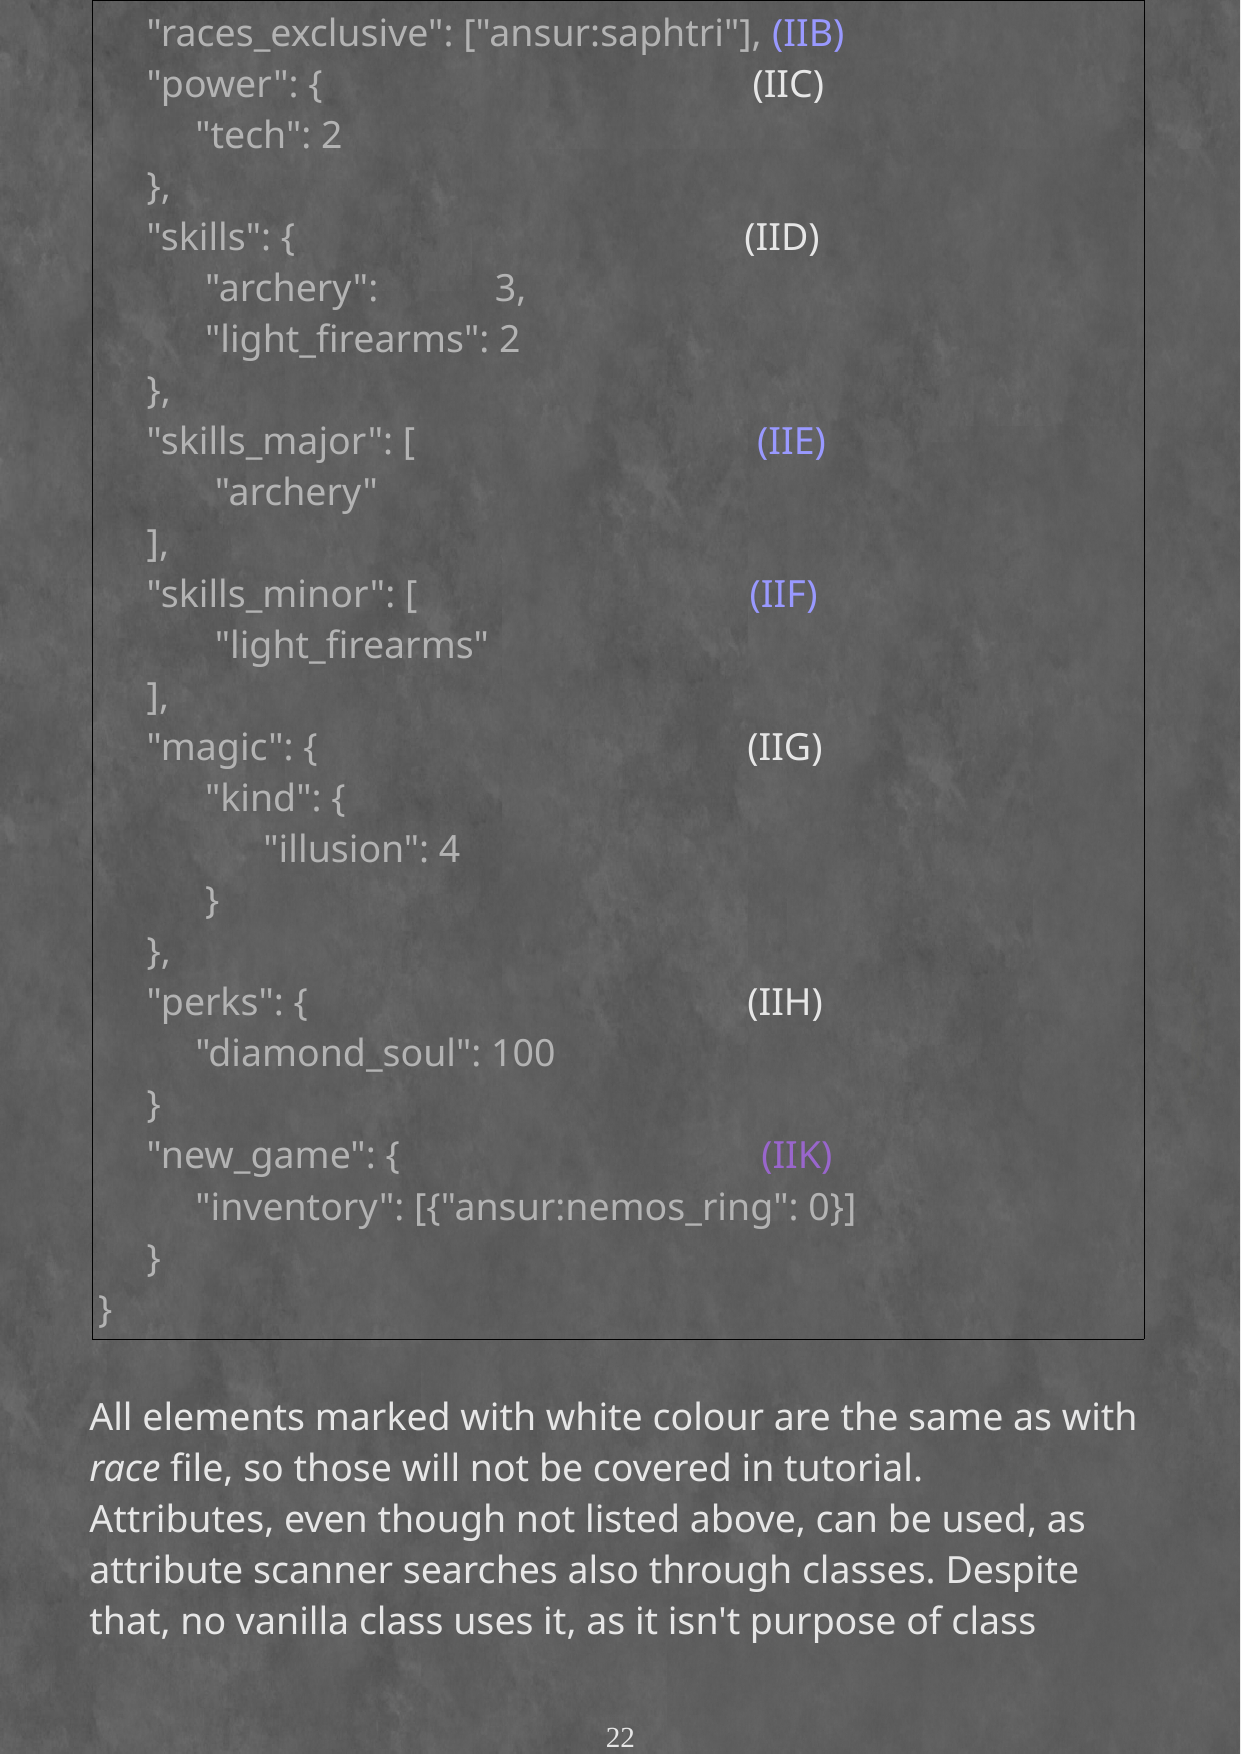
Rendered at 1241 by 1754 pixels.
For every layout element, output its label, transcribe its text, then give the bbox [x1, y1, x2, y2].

picture [0, 0, 1241, 1754]
text Attributes, even though not listed above, can be used, as attribute scanner searches also through classes. Despite that, no vanilla class uses it, as it isn't purpose of class [89, 1492, 1151, 1645]
text All elements marked with white colour are the same as with race file, so those will not be covered in tutorial. [89, 1390, 1151, 1492]
table_header "races_exclusive": ["ansur:saphtri"], (IIB) "power": { (IIC) "tech": 2 }, "skills": { (IID) "archery": 3, "light_firearms": 2 }, "skills_major": [ (IIE) "archery" ], "skills_minor": [ (IIF) "light_firearms" ], "magic": { (IIG) "kind": { "illusion": 4 } }, "perks": { (IIH) "diamond_soul": 100 } "new_game": { (IIK) "inventory": [{"ansur:nemos_ring": 0}] } } [93, 1, 1144, 1339]
